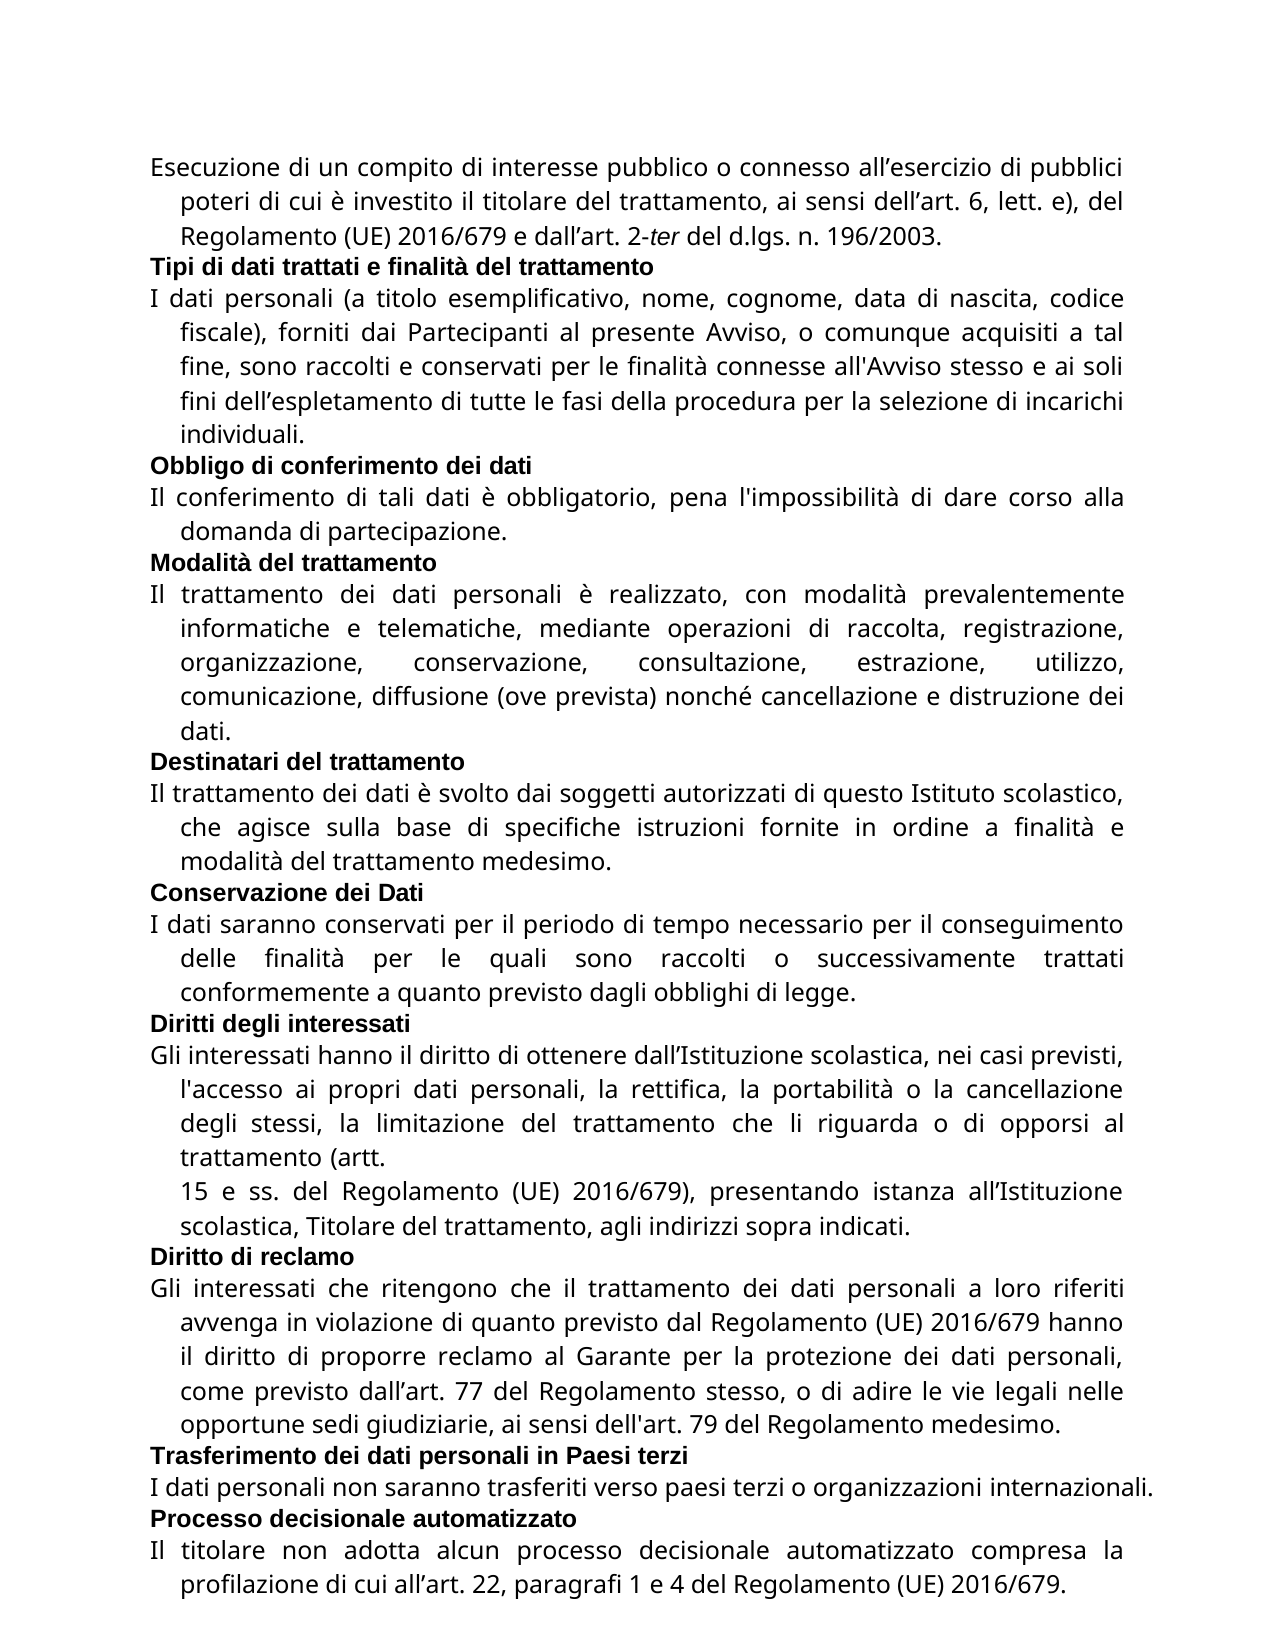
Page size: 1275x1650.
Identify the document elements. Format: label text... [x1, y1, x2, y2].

text I dati personali (a titolo esemplificativo, nome, cognome, data di nascita, codice fiscale), forniti dai Partecipanti al presente Avviso, o comunque acquisiti a tal fine, sono raccolti e conservati per le finalità connesse all'Avviso stesso e ai soli fini dell’espletamento di tutte le fasi della procedura per la selezione di incarichi individuali. [150, 281, 1125, 451]
subtitle Conservazione dei Dati [150, 878, 1162, 907]
text Il conferimento di tali dati è obbligatorio, pena l'impossibilità di dare corso alla domanda di partecipazione. [150, 480, 1125, 548]
subtitle Diritto di reclamo [150, 1242, 1162, 1271]
text Il trattamento dei dati personali è realizzato, con modalità prevalentemente informatiche e telematiche, mediante operazioni di raccolta, registrazione, organizzazione, conservazione, consultazione, estrazione, utilizzo, comunicazione, diffusione (ove prevista) nonché cancellazione e distruzione dei dati. [150, 577, 1125, 747]
subtitle Destinatari del trattamento [150, 747, 1162, 776]
text Il titolare non adotta alcun processo decisionale automatizzato compresa la profilazione di cui all’art. 22, paragrafi 1 e 4 del Regolamento (UE) 2016/679. [150, 1533, 1124, 1601]
text I dati personali non saranno trasferiti verso paesi terzi o organizzazioni internazionali. [150, 1470, 1162, 1504]
text Gli interessati hanno il diritto di ottenere dall’Istituzione scolastica, nei casi previsti, l'accesso ai propri dati personali, la rettifica, la portabilità o la cancellazione degli stessi, la limitazione del trattamento che li riguarda o di opporsi al trattamento (artt. [150, 1038, 1124, 1174]
subtitle Diritti degli interessati [150, 1009, 1162, 1038]
subtitle Trasferimento dei dati personali in Paesi terzi [150, 1441, 1162, 1470]
text Il trattamento dei dati è svolto dai soggetti autorizzati di questo Istituto scolastico, che agisce sulla base di specifiche istruzioni fornite in ordine a finalità e modalità del trattamento medesimo. [150, 776, 1125, 878]
subtitle Tipi di dati trattati e finalità del trattamento [150, 252, 1162, 281]
text Gli interessati che ritengono che il trattamento dei dati personali a loro riferiti avvenga in violazione di quanto previsto dal Regolamento (UE) 2016/679 hanno il diritto di proporre reclamo al Garante per la protezione dei dati personali, come previsto dall’art. 77 del Regolamento stesso, o di adire le vie legali nelle opportune sedi giudiziarie, ai sensi dell'art. 79 del Regolamento medesimo. [150, 1271, 1125, 1441]
text I dati saranno conservati per il periodo di tempo necessario per il conseguimento delle finalità per le quali sono raccolti o successivamente trattati conformemente a quanto previsto dagli obblighi di legge. [150, 907, 1125, 1009]
subtitle Modalità del trattamento [150, 548, 1162, 577]
text Esecuzione di un compito di interesse pubblico o connesso all’esercizio di pubblici poteri di cui è investito il titolare del trattamento, ai sensi dell’art. 6, lett. e), del Regolamento (UE) 2016/679 e dall’art. 2-ter del d.lgs. n. 196/2003. [150, 150, 1125, 252]
subtitle Obbligo di conferimento dei dati [150, 451, 1162, 480]
text 15 e ss. del Regolamento (UE) 2016/679), presentando istanza all’Istituzione scolastica, Titolare del trattamento, agli indirizzi sopra indicati. [180, 1174, 1124, 1242]
subtitle Processo decisionale automatizzato [150, 1504, 1162, 1533]
